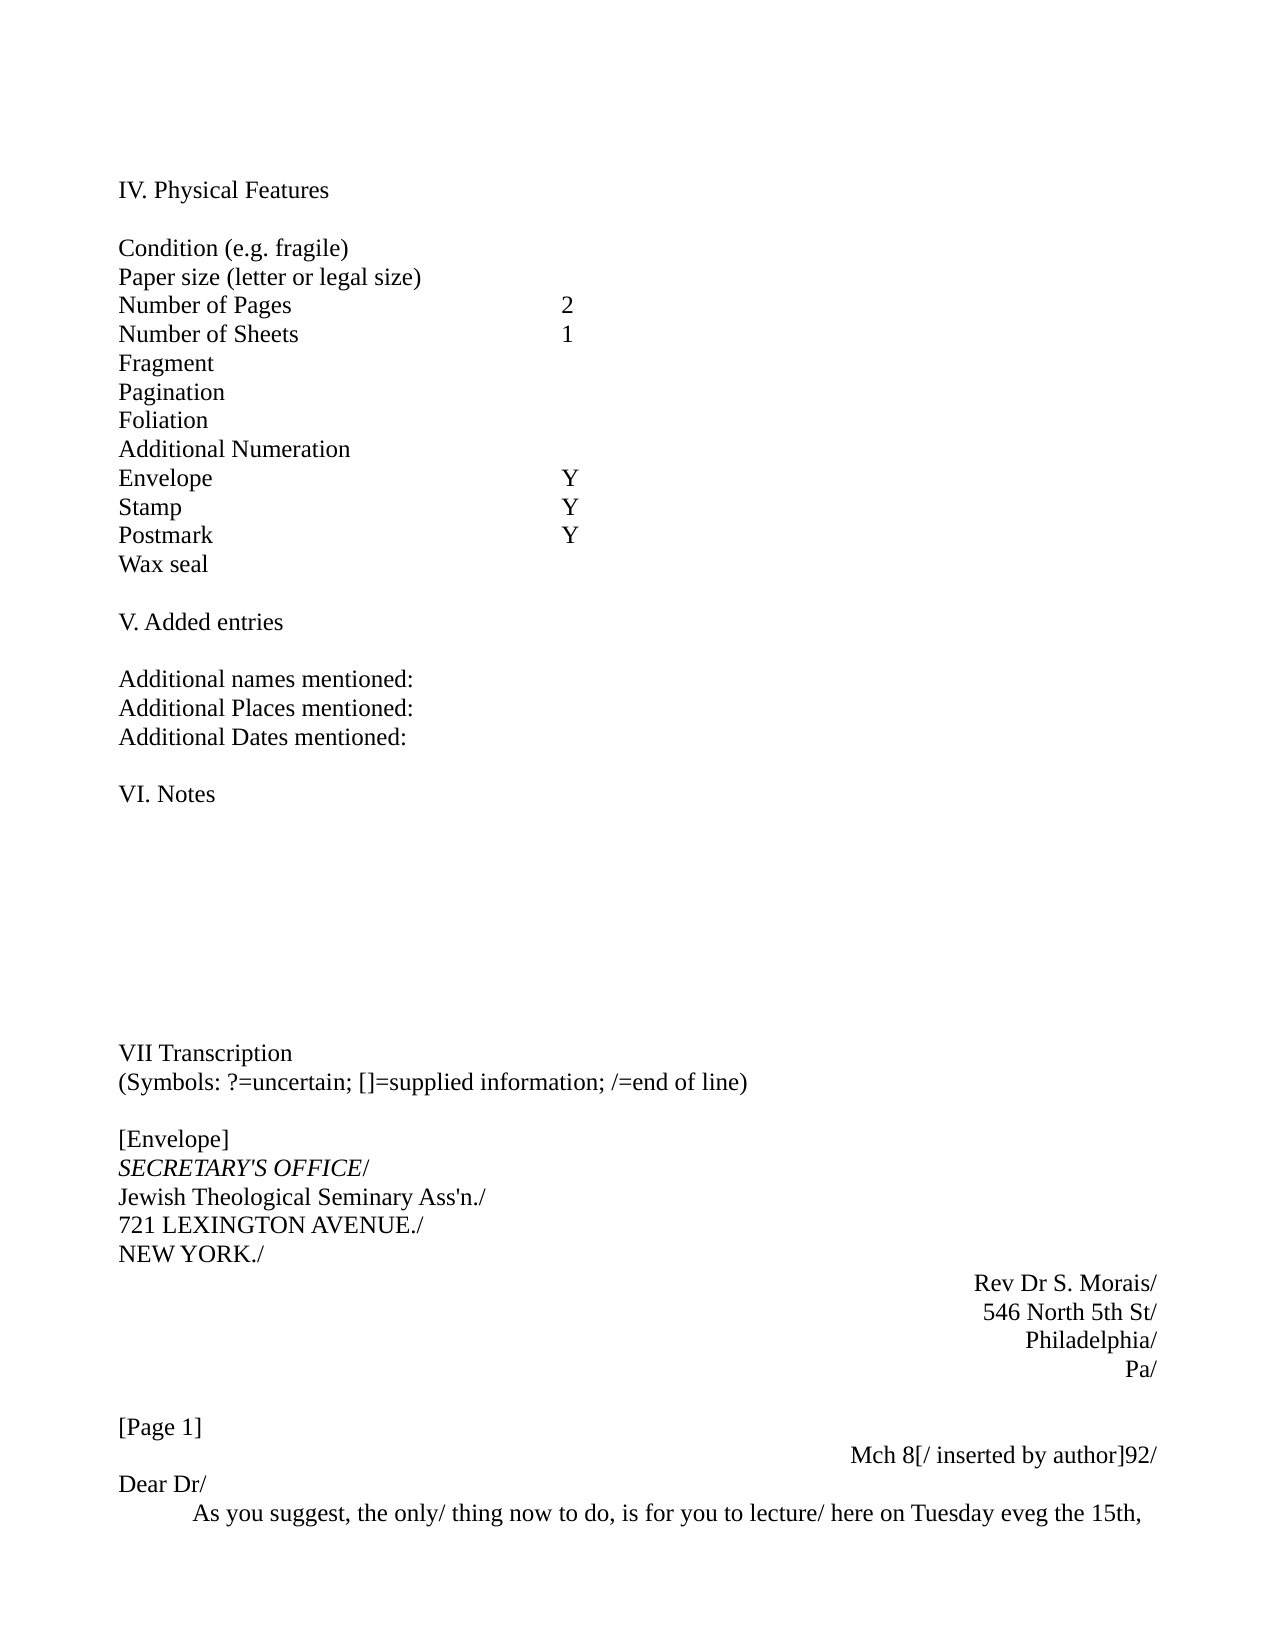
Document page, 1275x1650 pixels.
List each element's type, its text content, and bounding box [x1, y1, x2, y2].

text Additional Numeration [118, 434, 1157, 463]
text Mch 8[/ inserted by author]92/ [118, 1441, 1157, 1469]
text V. Added entries [118, 607, 1157, 636]
text Fragment [118, 348, 1157, 377]
text Postma rk Y [118, 521, 1157, 549]
text Foliation [118, 406, 1157, 434]
text Stamp Y [118, 492, 1157, 521]
text Dear Dr/ [118, 1469, 1157, 1498]
text 721 LEXINGTON AVENUE./ [118, 1211, 1157, 1239]
text Additional names mentioned: [118, 664, 1157, 693]
text IV. Physical Features [118, 176, 1157, 204]
text VII Transcription [118, 1038, 1157, 1067]
text Rev Dr S. Morais/ [118, 1268, 1157, 1297]
text [Page 1] [118, 1412, 1157, 1441]
text Philadelphia/ [118, 1326, 1157, 1354]
text VI. Notes [118, 779, 1157, 808]
text Number of Pages 2 [118, 291, 1157, 319]
text 546 North 5th St/ [118, 1297, 1157, 1326]
text Number of Sheets 1 [118, 319, 1157, 348]
text (Symbols: ?=uncertain; []=supplied information; /=end of line) [118, 1067, 1157, 1096]
text Pagination [118, 377, 1157, 406]
text Envelope Y [118, 463, 1157, 492]
text Pa/ [118, 1354, 1157, 1383]
text Additional Dates mentioned: [118, 722, 1157, 751]
text NEW YORK./ [118, 1239, 1157, 1268]
text Condition (e.g. fragile) [118, 233, 1157, 262]
text Jewish Theological Seminary Ass'n./ [118, 1182, 1157, 1211]
text Paper size (letter or legal size) [118, 262, 1157, 291]
text Additional Places mentioned: [118, 693, 1157, 722]
text Wax seal [118, 549, 1157, 578]
text SECRETARY'S OFFICE/ [118, 1153, 1157, 1182]
text As you suggest, the only/ thing now to do, is for you to lecture/ here on Tuesday eveg the 15th, [118, 1498, 1157, 1527]
text [Envelope] [118, 1124, 1157, 1153]
